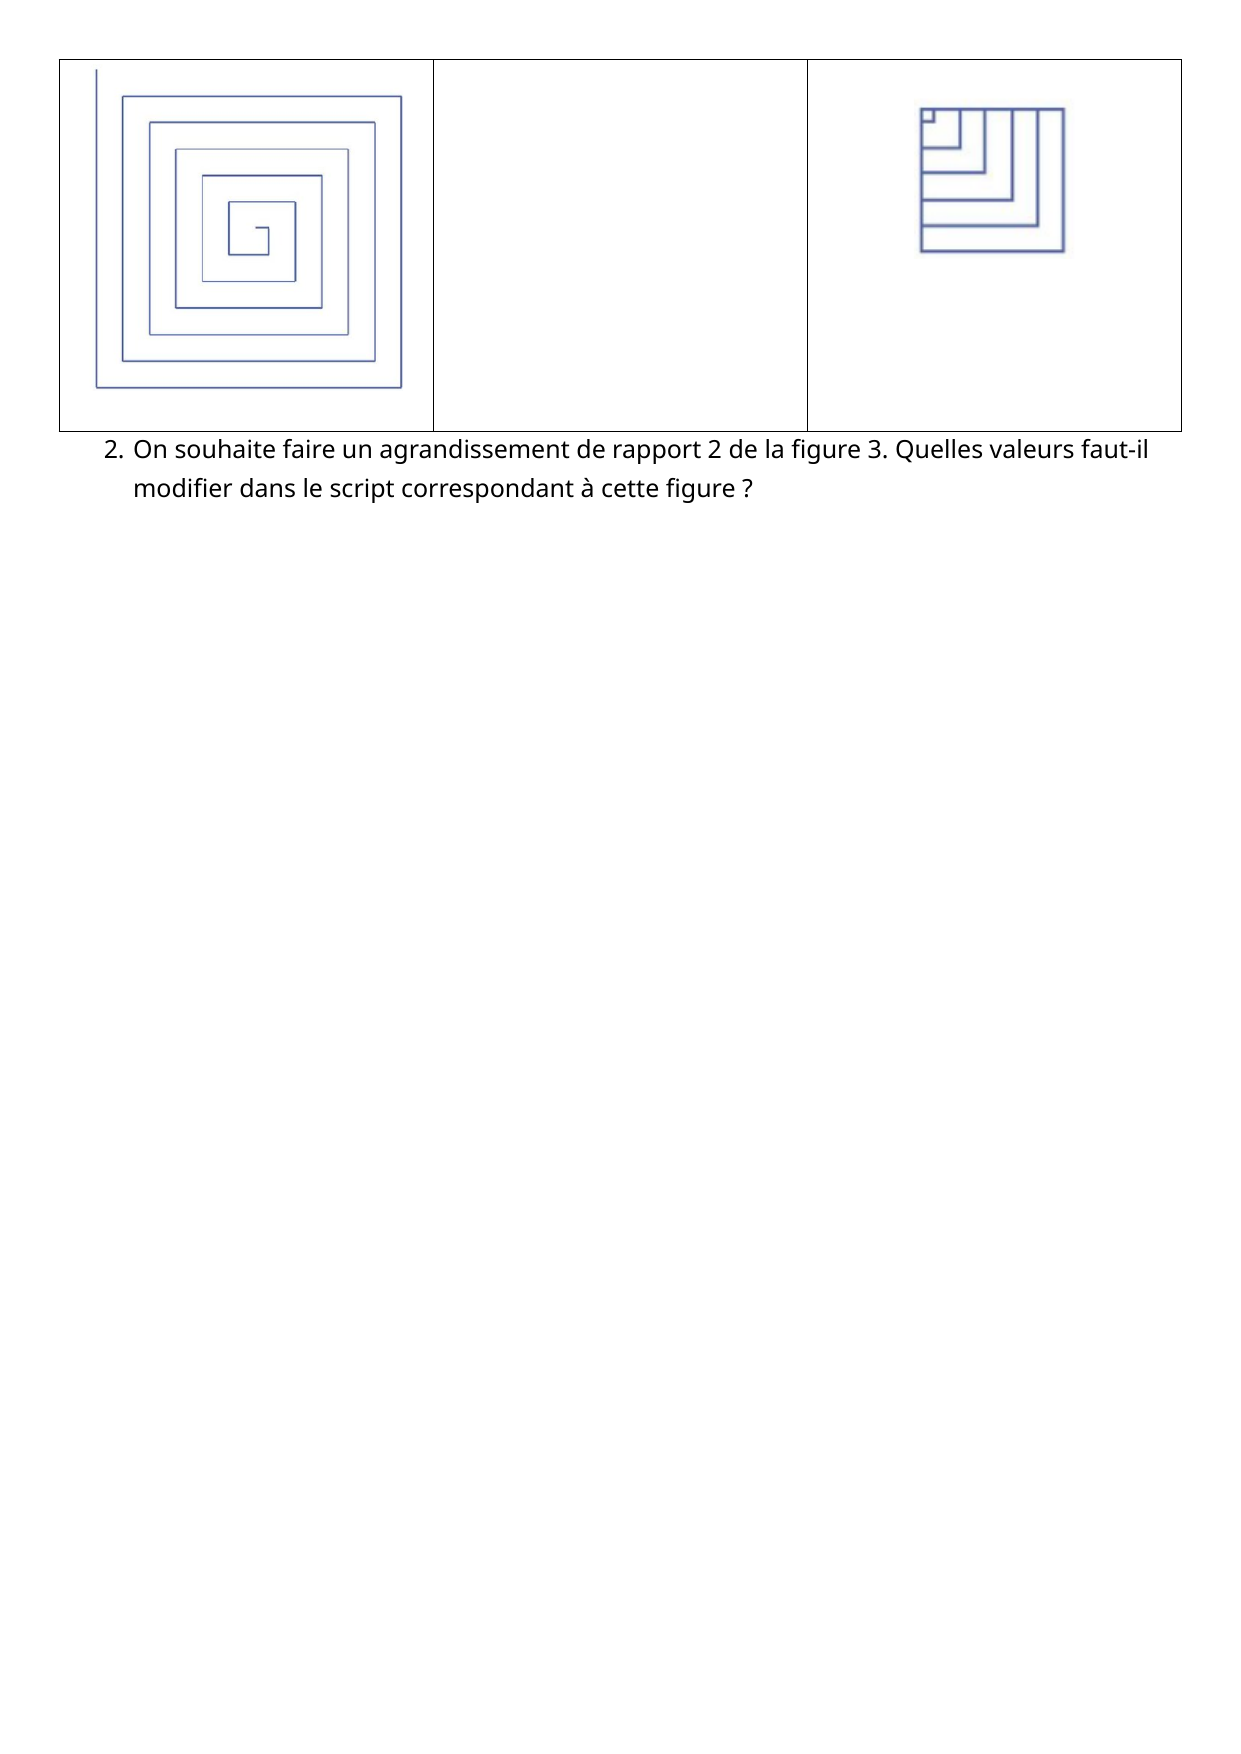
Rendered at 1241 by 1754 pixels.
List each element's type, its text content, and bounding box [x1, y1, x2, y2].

picture [88, 64, 404, 391]
table_cell [434, 60, 807, 431]
table_cell [60, 60, 433, 431]
list On souhaite faire un agrandissement de rapport 2 de la figure 3. Quelles valeurs faut-il modifier dans le script correspondant à cette figure ? [103, 432, 1181, 505]
table_cell [808, 60, 1181, 431]
picture [913, 97, 1075, 259]
